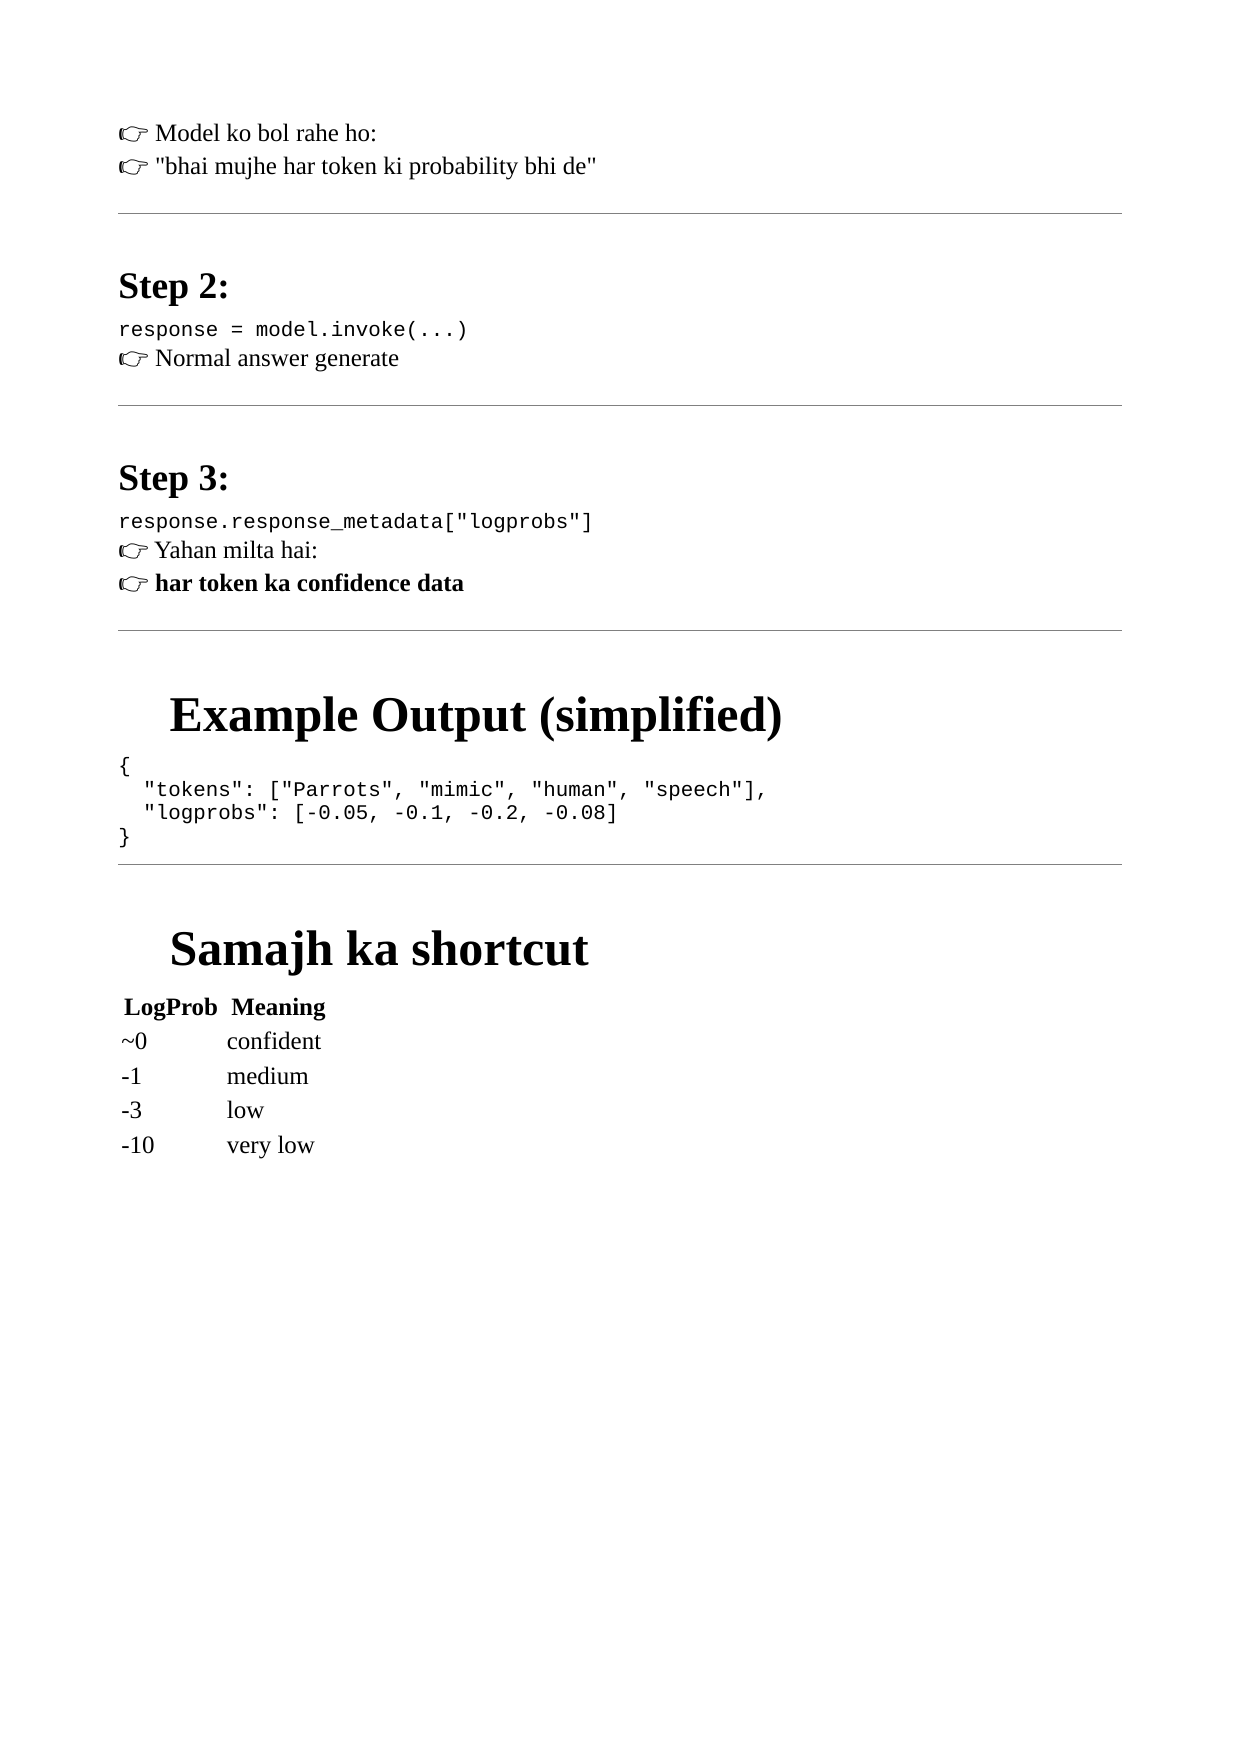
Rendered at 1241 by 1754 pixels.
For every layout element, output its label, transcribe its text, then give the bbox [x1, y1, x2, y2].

text 👉 Normal answer generate [118, 343, 1122, 372]
text { [118, 755, 1122, 779]
text "logprobs": [-0.05, -0.1, -0.2, -0.08] [118, 802, 1122, 826]
table_cell -10 [118, 1127, 224, 1162]
text 👉 Yahan milta hai: 👉 har token ka confidence data [118, 535, 1122, 597]
text } [118, 826, 1122, 849]
table_cell low [224, 1093, 333, 1127]
text "tokens": ["Parrots", "mimic", "human", "speech"], [118, 779, 1122, 802]
text 👉 Model ko bol rahe ho: 👉 "bhai mujhe har token ki probability bhi de" [118, 118, 1122, 180]
subtitle 🧠 Samajh ka shortcut [118, 919, 1122, 976]
table_cell ~0 [118, 1024, 224, 1058]
table_cell very low [224, 1127, 333, 1162]
table_cell confident [224, 1024, 333, 1058]
table_cell -3 [118, 1093, 224, 1127]
text response.response_metadata["logprobs"] [118, 511, 1122, 535]
table_cell -1 [118, 1058, 224, 1093]
subtitle Step 2: [118, 264, 1122, 307]
table_header Meaning [224, 989, 333, 1023]
table_header LogProb [118, 989, 224, 1023]
subtitle 🧩 Example Output (simplified) [118, 685, 1122, 742]
subtitle Step 3: [118, 456, 1122, 499]
table_cell medium [224, 1058, 333, 1093]
text response = model.invoke(...) [118, 319, 1122, 343]
